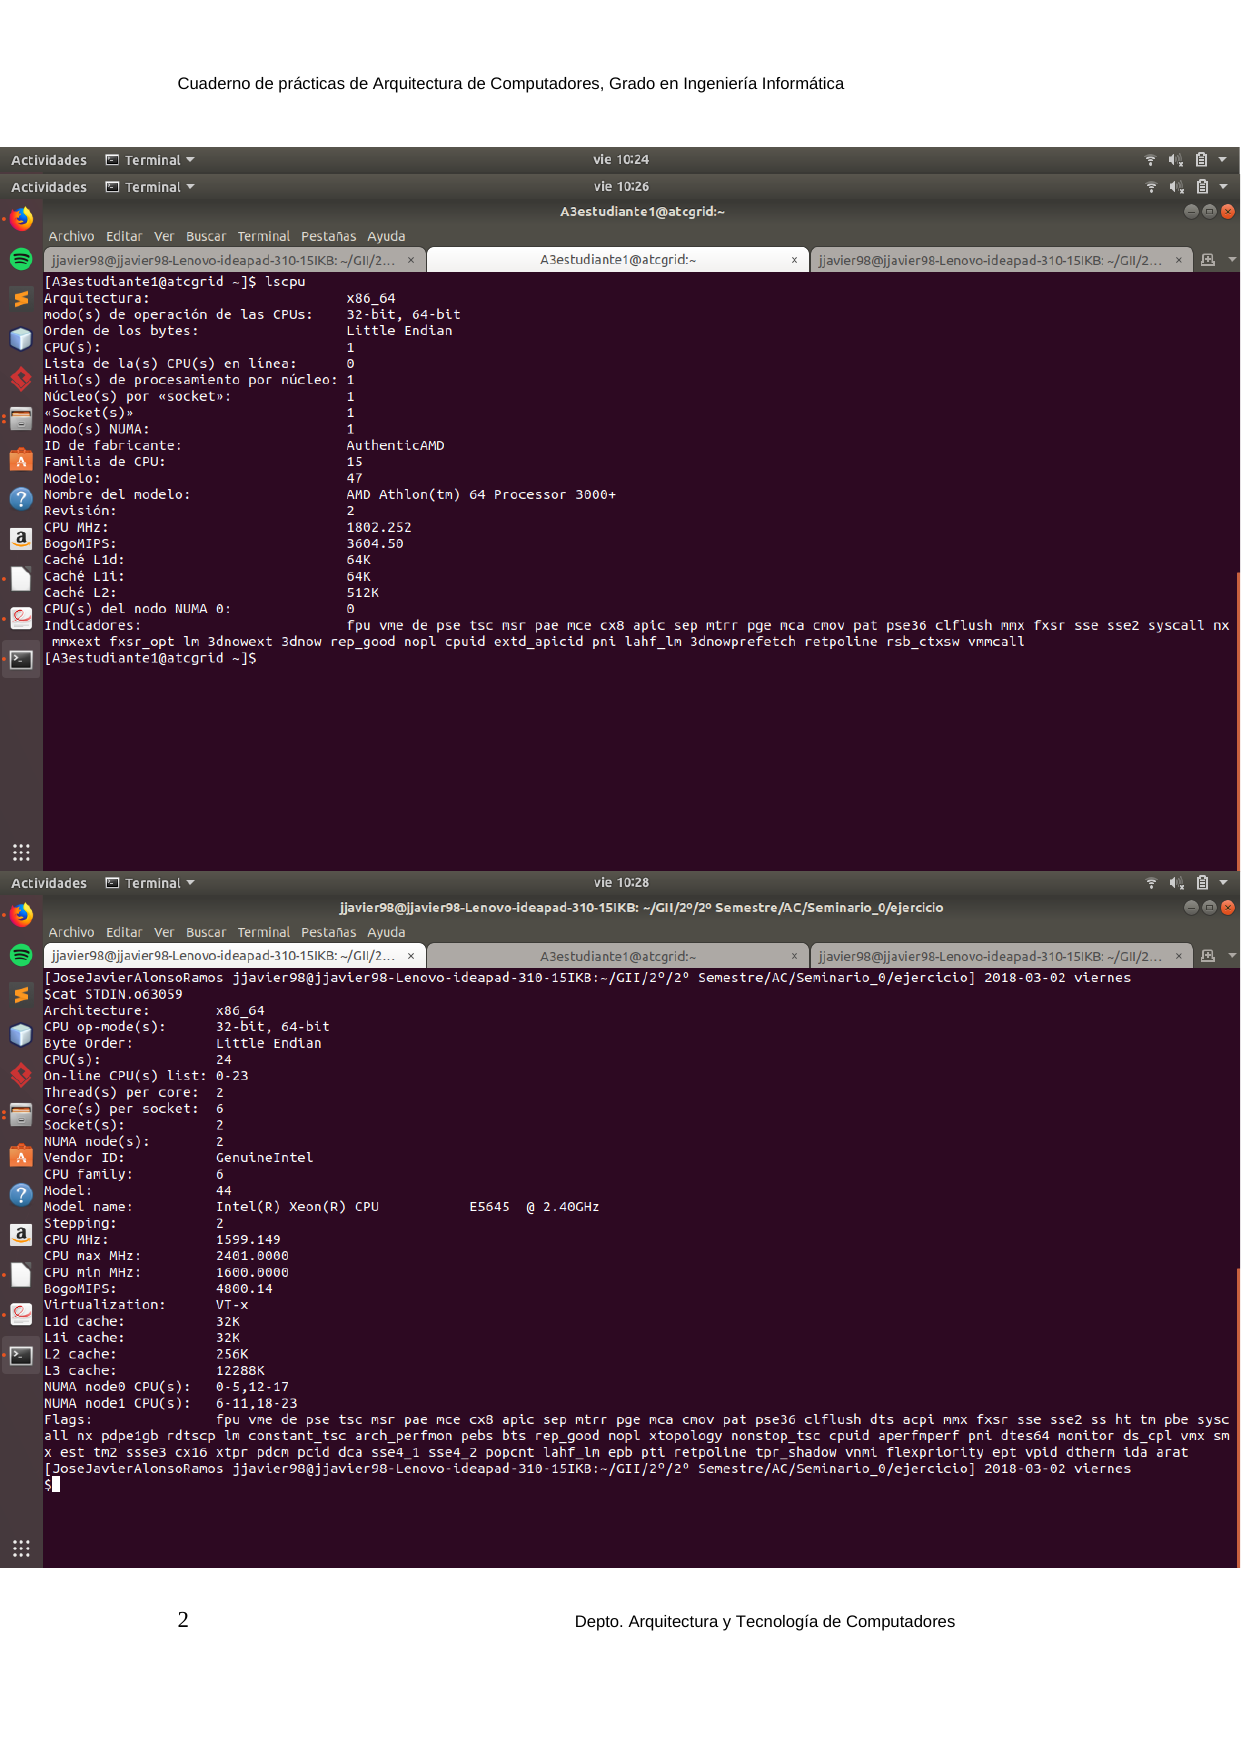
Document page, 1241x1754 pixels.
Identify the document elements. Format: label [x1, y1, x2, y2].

picture [0, 147, 1241, 1568]
